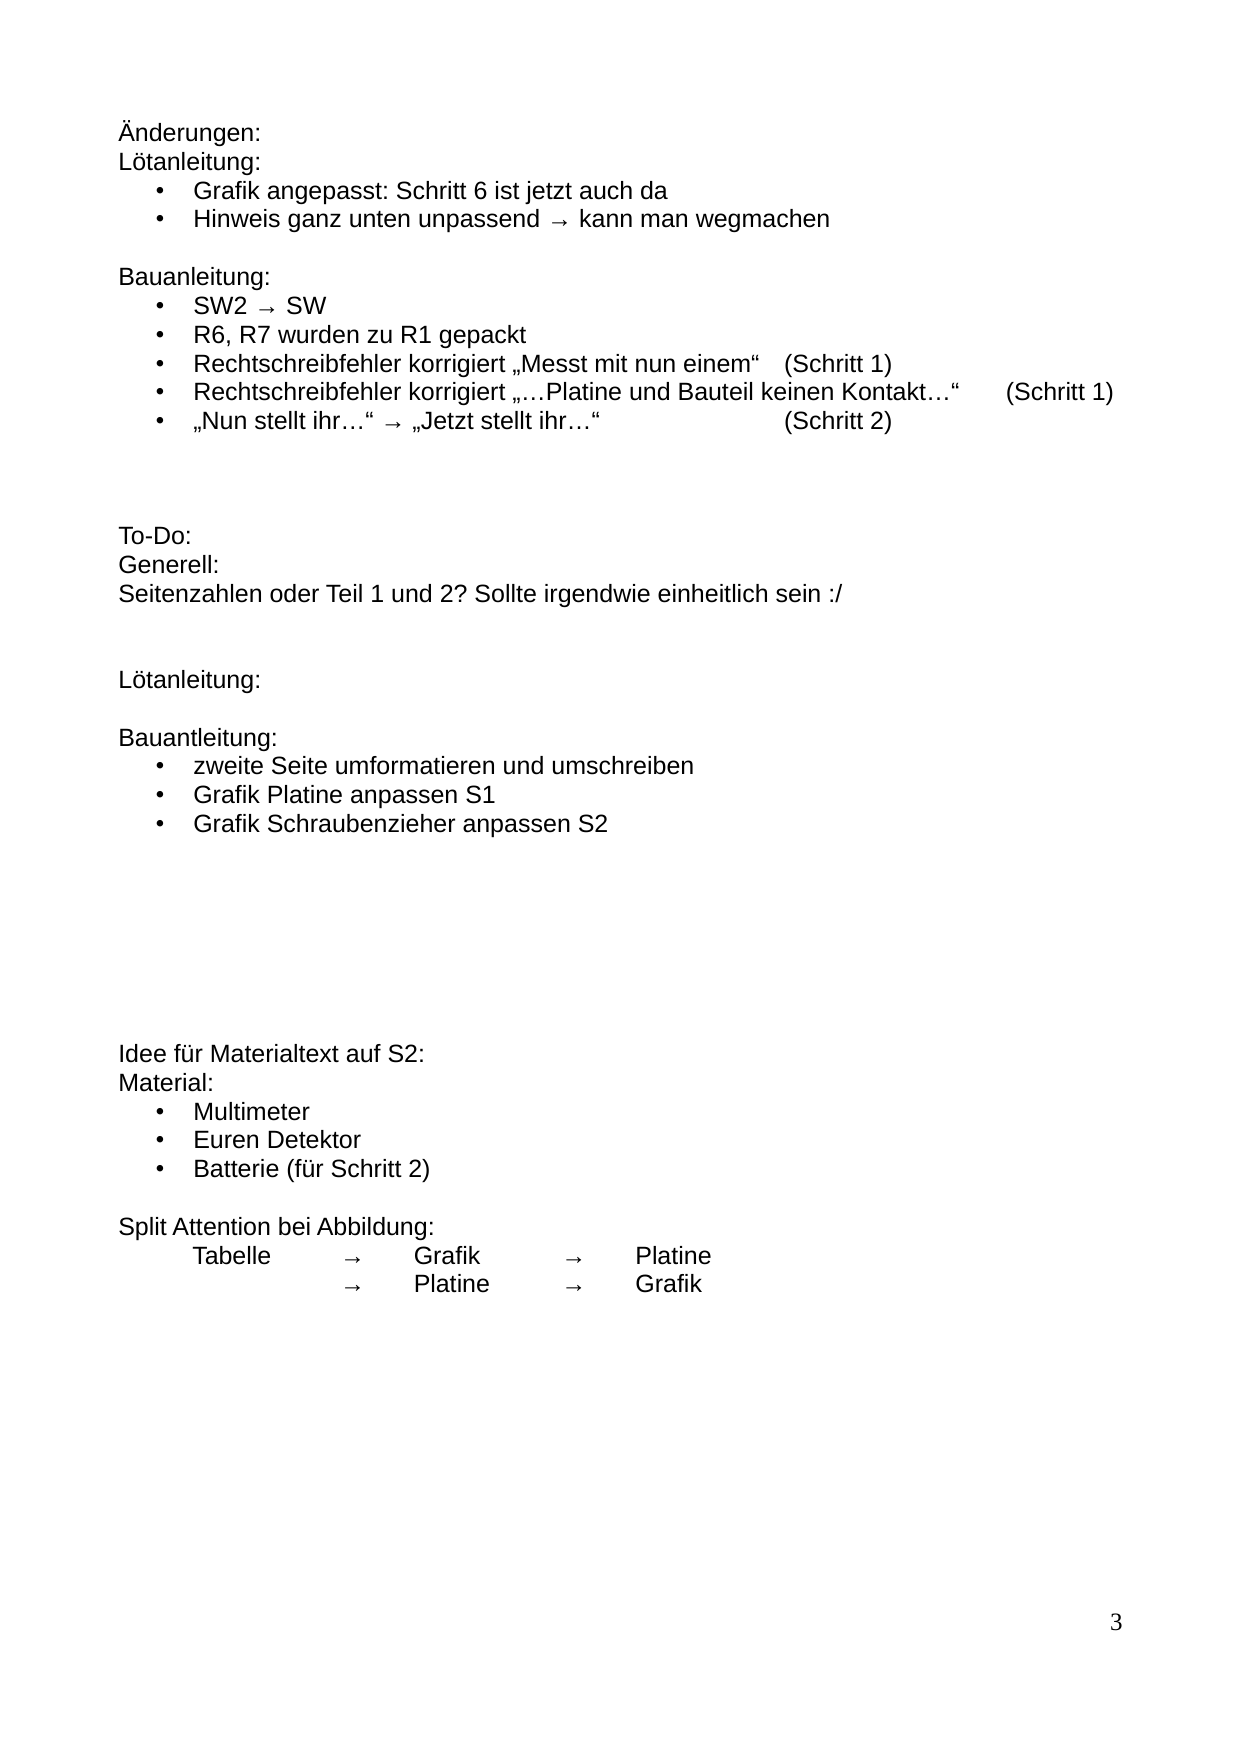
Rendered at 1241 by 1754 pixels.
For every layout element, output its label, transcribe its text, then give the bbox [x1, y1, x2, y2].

list Multimeter [156, 1097, 1122, 1126]
text Lötanleitung: [118, 665, 1122, 694]
list SW2 → SW [156, 291, 1122, 320]
list Rechtschreibfehler korrigiert „Messt mit nun einem“ (Schritt 1) [156, 348, 1122, 377]
text → Platine → Grafik [118, 1269, 1122, 1298]
text Idee für Materialtext auf S2: [118, 1039, 1122, 1068]
list Grafik angepasst: Schritt 6 ist jetzt auch da [156, 176, 1122, 204]
text Seitenzahlen oder Teil 1 und 2? Sollte irgendwie einheitlich sein :/ [118, 579, 1122, 608]
text Generell: [118, 550, 1122, 579]
list Rechtschreibfehler korrigiert „…Platine und Bauteil keinen Kontakt…“ (Schritt 1) [156, 377, 1122, 406]
text Bauanleitung: [118, 262, 1122, 291]
list „Nun stellt ihr…“ → „Jetzt stellt ihr…“ (Schritt 2) [156, 406, 1122, 435]
list Grafik Platine anpassen S1 [156, 780, 1122, 809]
text Split Attention bei Abbildung: [118, 1212, 1122, 1241]
text Änderungen: [118, 118, 1122, 147]
text To-Do: [118, 521, 1122, 550]
list R6, R7 wurden zu R1 gepackt [156, 320, 1122, 348]
list zweite Seite umformatieren und umschreiben [156, 751, 1122, 780]
text Bauantleitung: [118, 723, 1122, 751]
list Grafik Schraubenzieher anpassen S2 [156, 809, 1122, 838]
text Lötanleitung: [118, 147, 1122, 176]
list Batterie (für Schritt 2) [156, 1154, 1122, 1183]
text Tabelle → Grafik → Platine [118, 1241, 1122, 1269]
list Hinweis ganz unten unpassend → kann man wegmachen [156, 204, 1122, 233]
text Material: [118, 1068, 1122, 1097]
list Euren Detektor [156, 1126, 1122, 1154]
